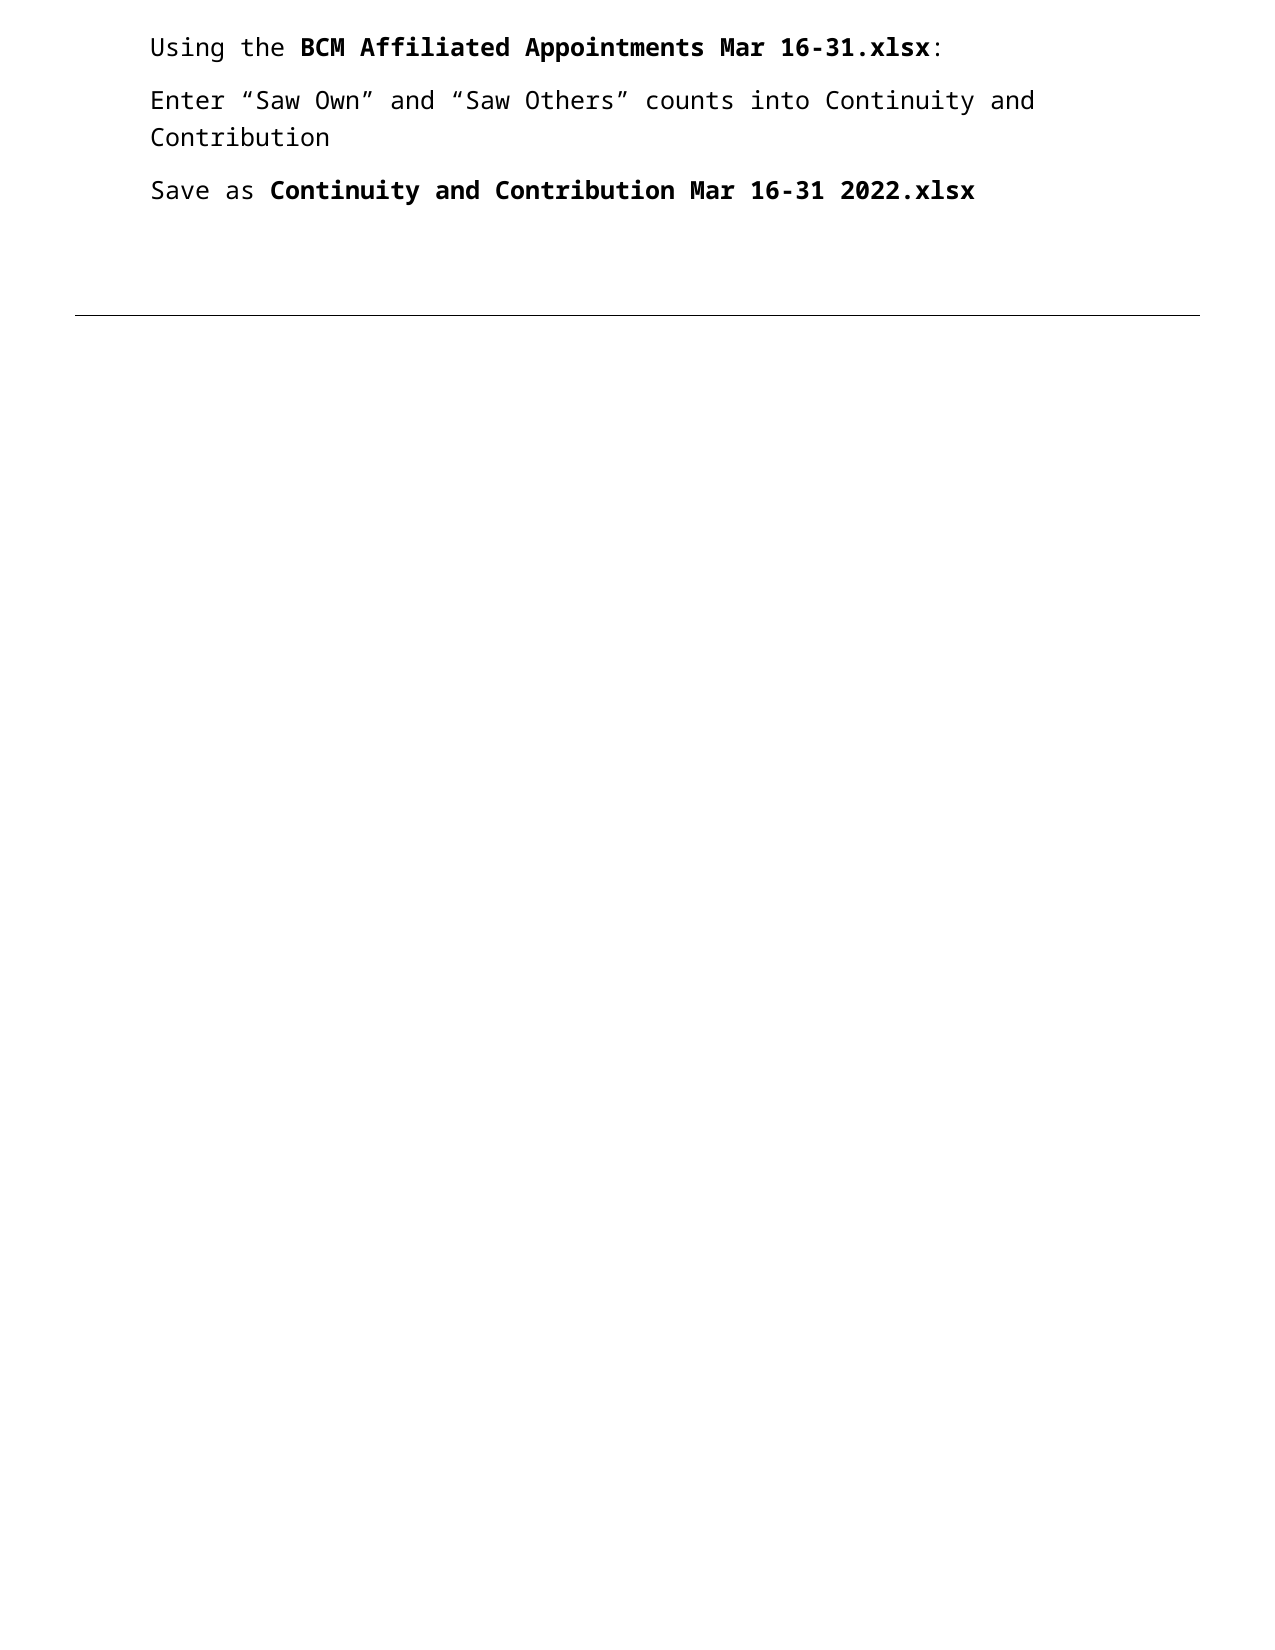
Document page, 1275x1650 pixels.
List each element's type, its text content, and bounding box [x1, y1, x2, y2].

text Enter “Saw Own” and “Saw Others” counts into Continuity and Contribution [150, 83, 1200, 153]
text Save as Continuity and Contribution Mar 16-31 2022.xlsx [150, 172, 1200, 206]
text Using the BCM Affiliated Appointments Mar 16-31.xlsx: [150, 30, 1200, 64]
